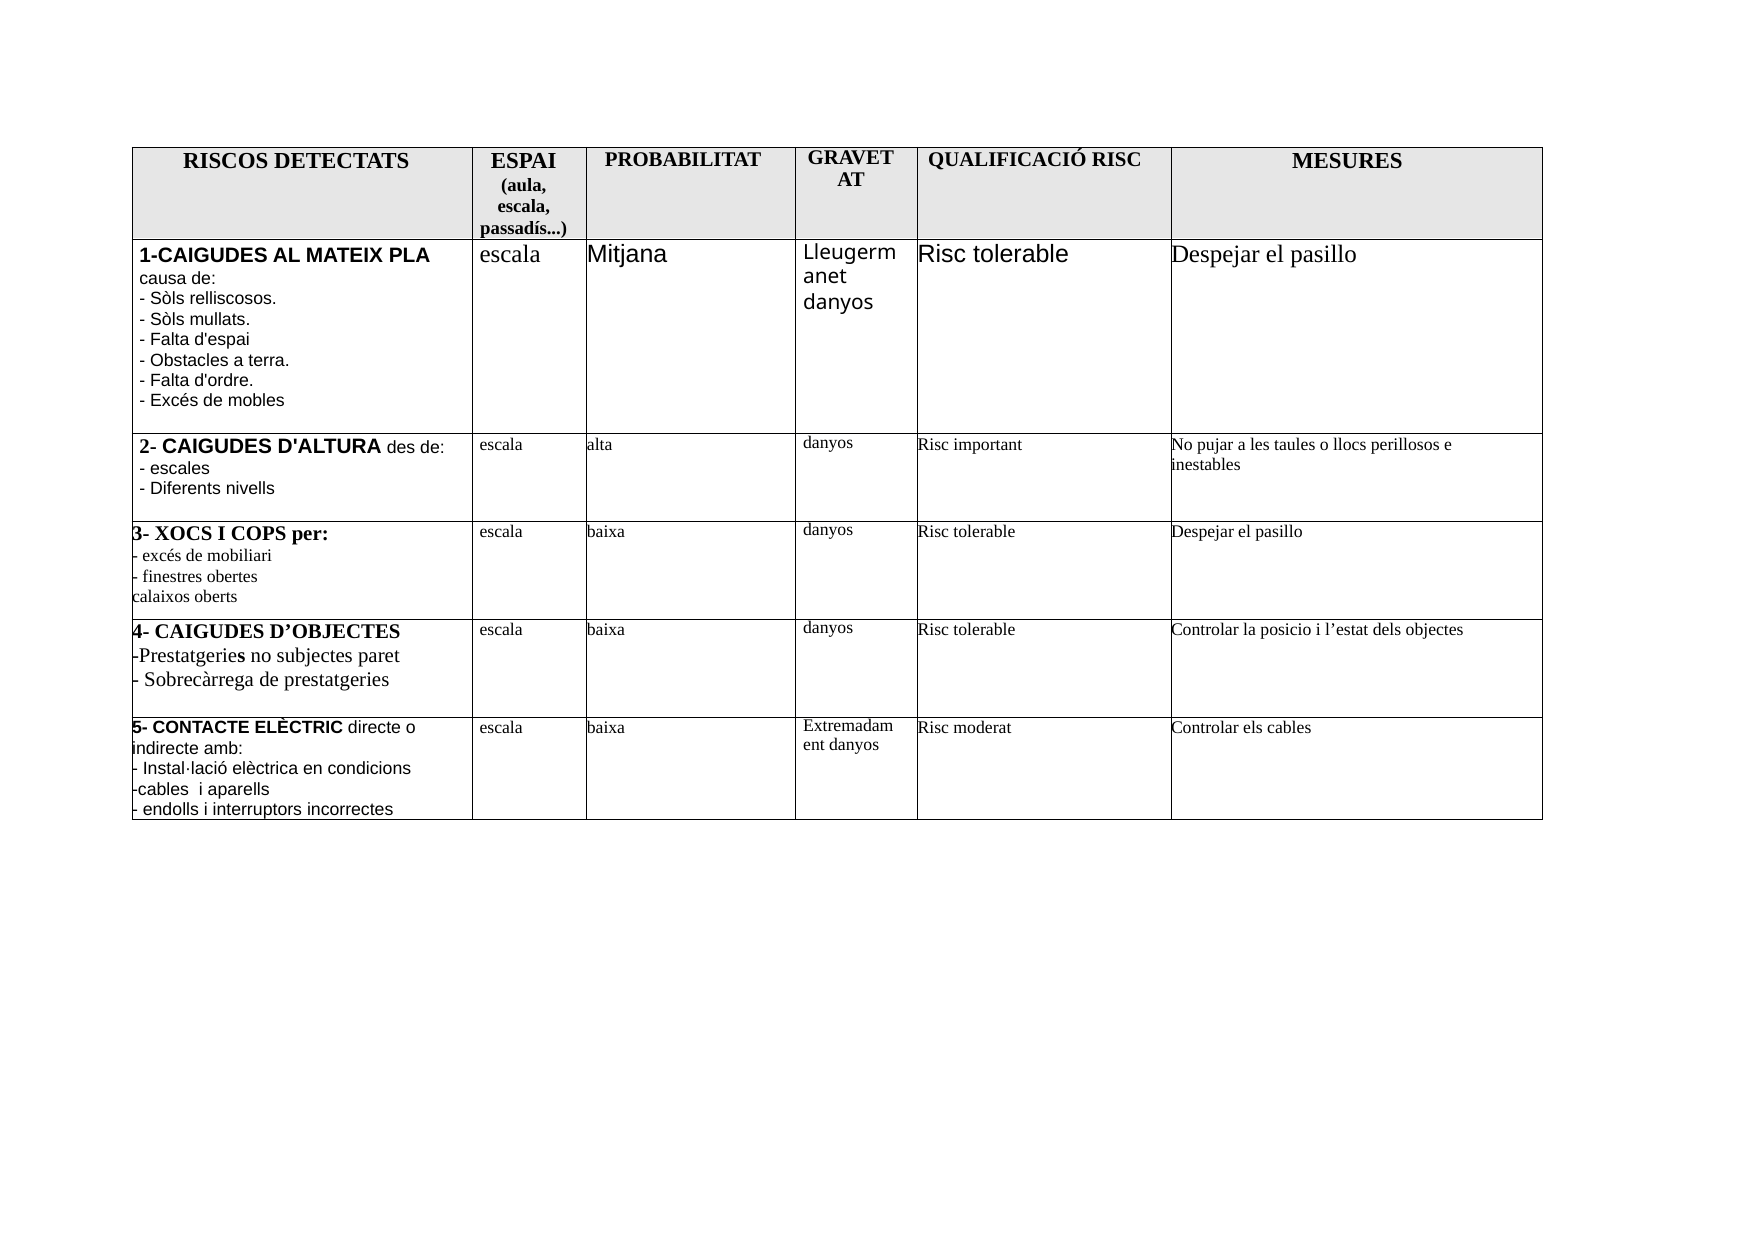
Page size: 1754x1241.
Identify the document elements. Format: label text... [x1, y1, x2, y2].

table_cell Risc important [918, 434, 1171, 521]
table_cell escala [473, 522, 586, 619]
table_cell baixa [587, 620, 795, 717]
table_cell danyos [796, 620, 917, 717]
table_cell Despejar el pasillo [1172, 522, 1542, 619]
table_cell escala [473, 718, 586, 819]
table_cell 2- CAIGUDES D'ALTURA des de: - escales - Diferents nivells [133, 434, 472, 521]
table_header ESPAI (aula, escala, passadís...) [473, 148, 586, 238]
table_cell Risc moderat [918, 718, 1171, 819]
table_header QUALIFICACIÓ RISC [918, 148, 1171, 238]
table_cell escala [473, 620, 586, 717]
table_cell Risc tolerable [918, 522, 1171, 619]
table_cell escala [473, 240, 586, 433]
table_cell 3- XOCS I COPS per: - excés de mobiliari - finestres obertes calaixos oberts [133, 522, 472, 619]
table_cell Controlar la posicio i l’estat dels objectes [1172, 620, 1542, 717]
table_cell 1-CAIGUDES AL MATEIX PLA causa de: - Sòls relliscosos. - Sòls mullats. - Falta d'espai - Obstacles a terra. - Falta d'ordre. - Excés de mobles [133, 240, 472, 433]
table_header GRAVETAT [796, 148, 917, 238]
table_header RISCOS DETECTATS [133, 148, 472, 238]
table_cell Risc tolerable [918, 620, 1171, 717]
table_cell Risc tolerable [918, 240, 1171, 433]
table_cell Extremadament danyos [796, 718, 917, 819]
table_header MESURES [1172, 148, 1542, 238]
table_cell escala [473, 434, 586, 521]
table_cell Controlar els cables [1172, 718, 1542, 819]
table_cell No pujar a les taules o llocs perillosos e inestables [1172, 434, 1542, 521]
table_cell danyos [796, 434, 917, 521]
table_cell Despejar el pasillo [1172, 240, 1542, 433]
table_cell baixa [587, 718, 795, 819]
table_header PROBABILITAT [587, 148, 795, 238]
table_cell alta [587, 434, 795, 521]
table_cell 5- CONTACTE ELÈCTRIC directe o indirecte amb: - Instal·lació elèctrica en condicions -cables i aparells - endolls i interruptors incorrectes [133, 718, 472, 819]
table_cell 4- CAIGUDES D’OBJECTES -Prestatgeries no subjectes paret - Sobrecàrrega de prestatgeries [133, 620, 472, 717]
table_cell Lleugermanet danyos [796, 240, 917, 433]
table_cell Mitjana [587, 240, 795, 433]
table_cell baixa [587, 522, 795, 619]
table_cell danyos [796, 522, 917, 619]
